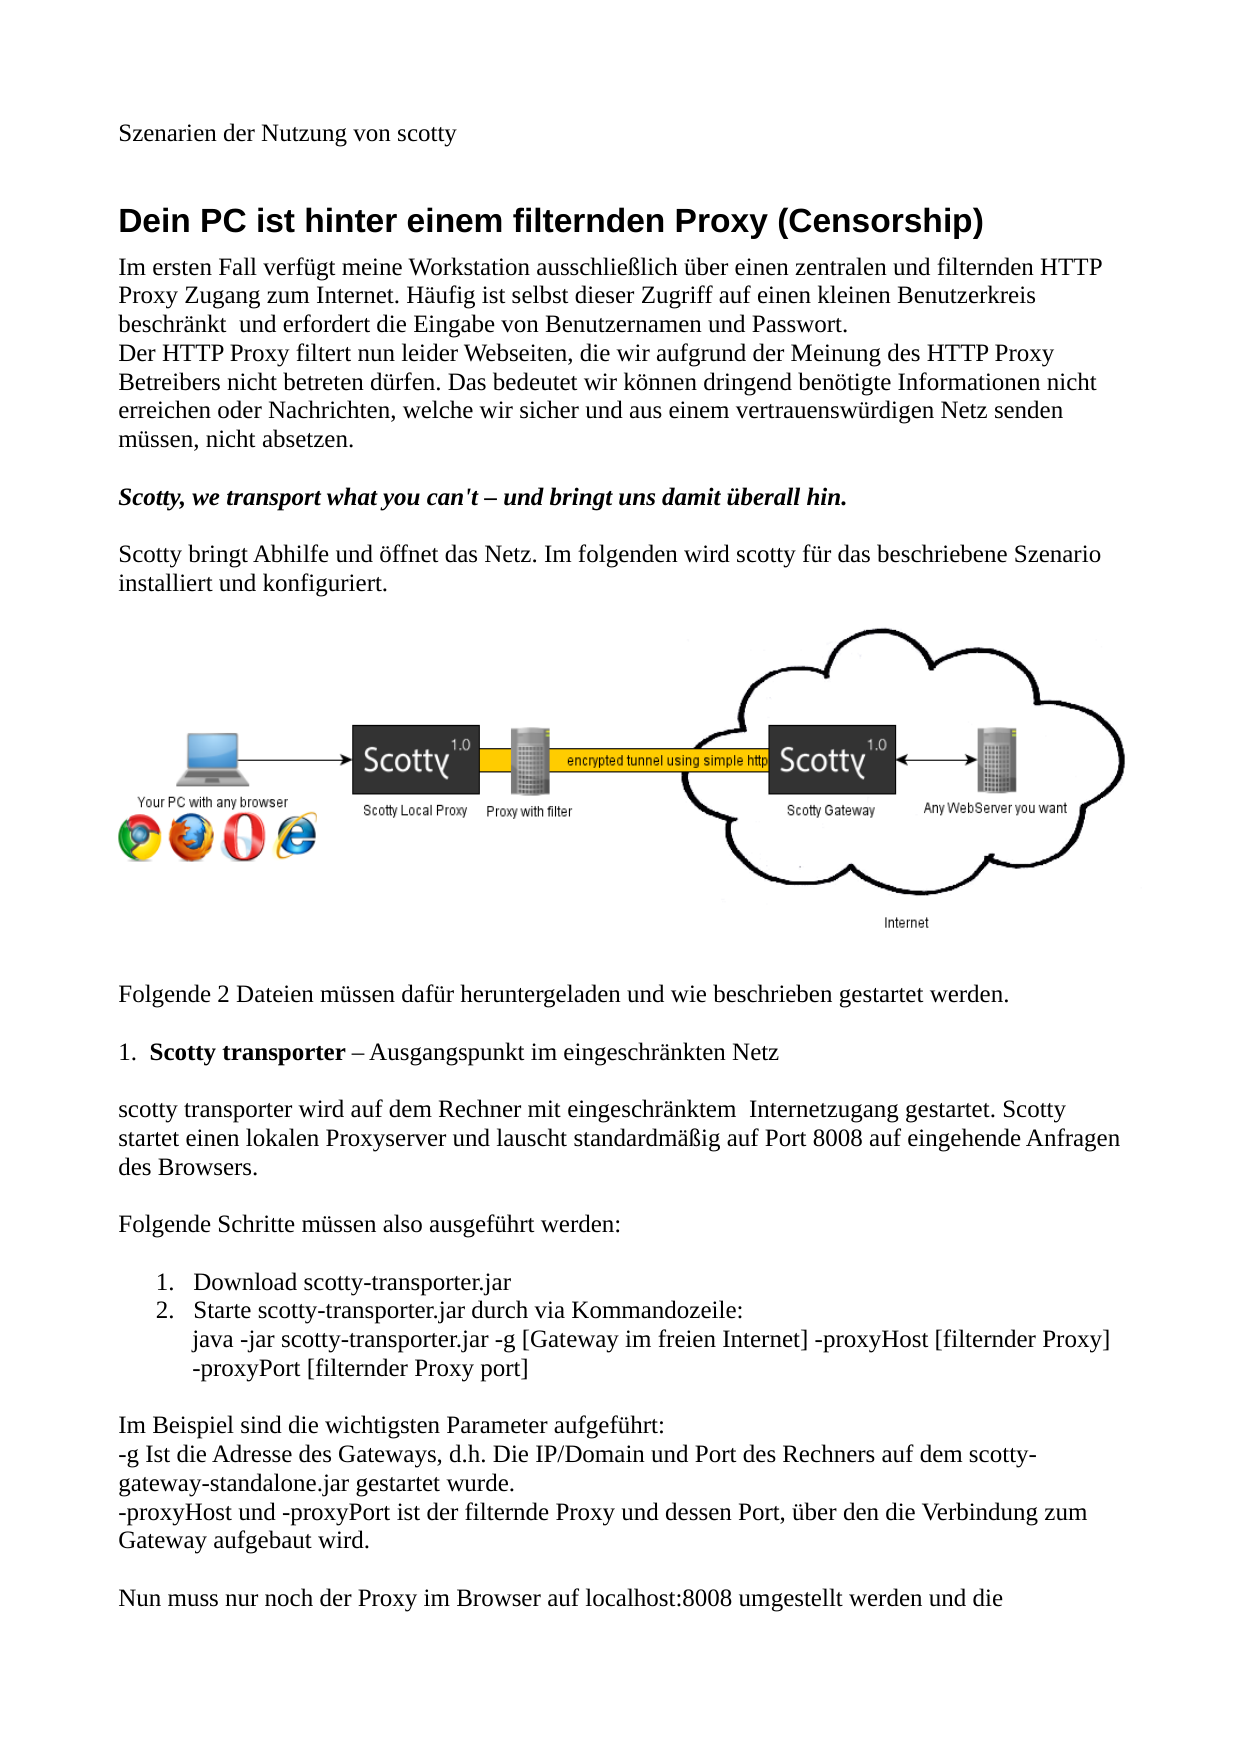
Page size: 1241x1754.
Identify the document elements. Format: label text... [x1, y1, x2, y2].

list java -jar scotty-transporter.jar -g [Gateway im freien Internet] -proxyHost [filternder Proxy] -proxyPort [filternder Proxy port] [154, 1324, 1122, 1382]
text Im ersten Fall verfügt meine Workstation ausschließlich über einen zentralen und filternden HTTP Proxy Zugang zum Internet. Häufig ist selbst dieser Zugriff auf einen kleinen Benutzerkreis beschränkt und erfordert die Eingabe von Benutzernamen und Passwort. [118, 252, 1122, 338]
text Der HTTP Proxy filtert nun leider Webseiten, die wir aufgrund der Meinung des HTTP Proxy Betreibers nicht betreten dürfen. Das bedeutet wir können dringend benötigte Informationen nicht erreichen oder Nachrichten, welche wir sicher und aus einem vertrauenswürdigen Netz senden müssen, nicht absetzen. [118, 338, 1122, 453]
text Szenarien der Nutzung von scotty [118, 118, 1122, 147]
text 1. Scotty transporter – Ausgangspunkt im eingeschränkten Netz [118, 1037, 1122, 1066]
subtitle Dein PC ist hinter einem filternden Proxy (Censorship) [118, 201, 1122, 239]
text Scotty, we transport what you can't – und bringt uns damit überall hin. [118, 482, 1122, 511]
text Nun muss nur noch der Proxy im Browser auf localhost:8008 umgestellt werden und die [118, 1583, 1122, 1612]
text -proxyHost und -proxyPort ist der filternde Proxy und dessen Port, über den die Verbindung zum Gateway aufgebaut wird. [118, 1497, 1122, 1554]
text -g Ist die Adresse des Gateways, d.h. Die IP/Domain und Port des Rechners auf dem scotty-gateway-standalone.jar gestartet wurde. [118, 1439, 1122, 1497]
picture [98, 601, 1159, 951]
text scotty transporter wird auf dem Rechner mit eingeschränktem Internetzugang gestartet. Scotty startet einen lokalen Proxyserver und lauscht standardmäßig auf Port 8008 auf eingehende Anfragen des Browsers. [118, 1094, 1122, 1181]
text Scotty bringt Abhilfe und öffnet das Netz. Im folgenden wird scotty für das beschriebene Szenario installiert und konfiguriert. [118, 539, 1122, 597]
list Starte scotty-transporter.jar durch via Kommandozeile: [156, 1296, 1122, 1324]
list Download scotty-transporter.jar [156, 1267, 1122, 1296]
text Folgende Schritte müssen also ausgeführt werden: [118, 1209, 1122, 1238]
text Folgende 2 Dateien müssen dafür heruntergeladen und wie beschrieben gestartet werden. [118, 979, 1122, 1008]
text Im Beispiel sind die wichtigsten Parameter aufgeführt: [118, 1411, 1122, 1439]
